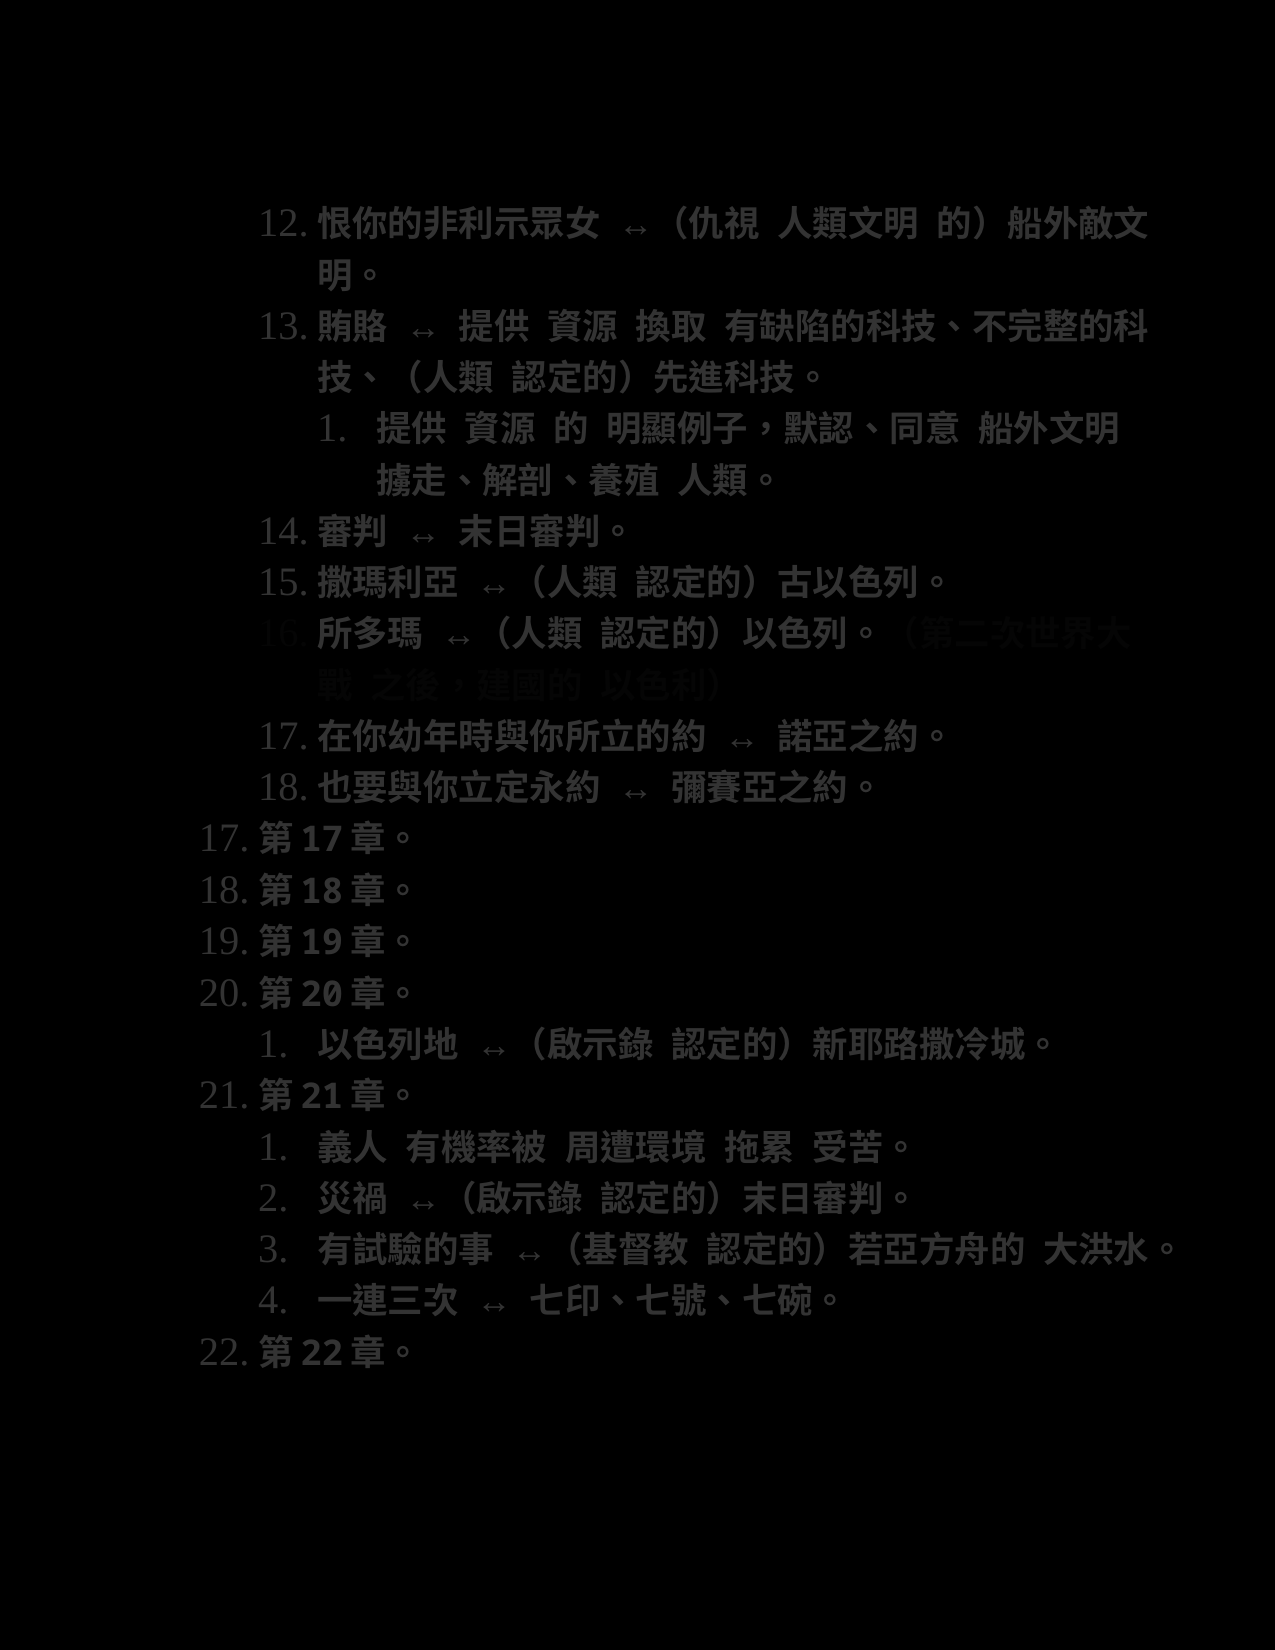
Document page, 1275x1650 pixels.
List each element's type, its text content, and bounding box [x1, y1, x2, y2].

list 第22章。 [199, 1324, 1157, 1375]
list 一連三次 ↔ 七印、七號、七碗。 [258, 1273, 1157, 1324]
list 所多瑪 ↔（人類 認定的）以色列。（第二次世界大戰 之後，建國的 以色利） [258, 606, 1157, 708]
list 第19章。 [199, 913, 1157, 965]
list 也要與你立定永約 ↔ 彌賽亞之約。 [258, 759, 1157, 811]
list 第18章。 [199, 862, 1157, 913]
list 第20章。 [199, 965, 1157, 1016]
list 以色列地 ↔（啟示錄 認定的）新耶路撒冷城。 [258, 1016, 1157, 1067]
list 第17章。 [199, 811, 1157, 862]
list 在你幼年時與你所立的約 ↔ 諾亞之約。 [258, 708, 1157, 759]
list 賄賂 ↔ 提供 資源 換取 有缺陷的科技、不完整的科技、（人類 認定的）先進科技。 [258, 298, 1157, 401]
list 義人 有機率被 周遭環境 拖累 受苦。 [258, 1119, 1157, 1170]
list 撒瑪利亞 ↔（人類 認定的）古以色列。 [258, 554, 1157, 606]
list 提供 資源 的 明顯例子，默認、同意 船外文明 擄走、解剖、養殖 人類。 [317, 401, 1157, 503]
list 恨你的非利示眾女 ↔（仇視 人類文明 的）船外敵文明。 [258, 196, 1157, 298]
list 災禍 ↔（啟示錄 認定的）末日審判。 [258, 1170, 1157, 1221]
list 有試驗的事 ↔（基督教 認定的）若亞方舟的 大洪水。 [258, 1221, 1157, 1273]
list 審判 ↔ 末日審判。 [258, 503, 1157, 554]
list 第21章。 [199, 1067, 1157, 1119]
